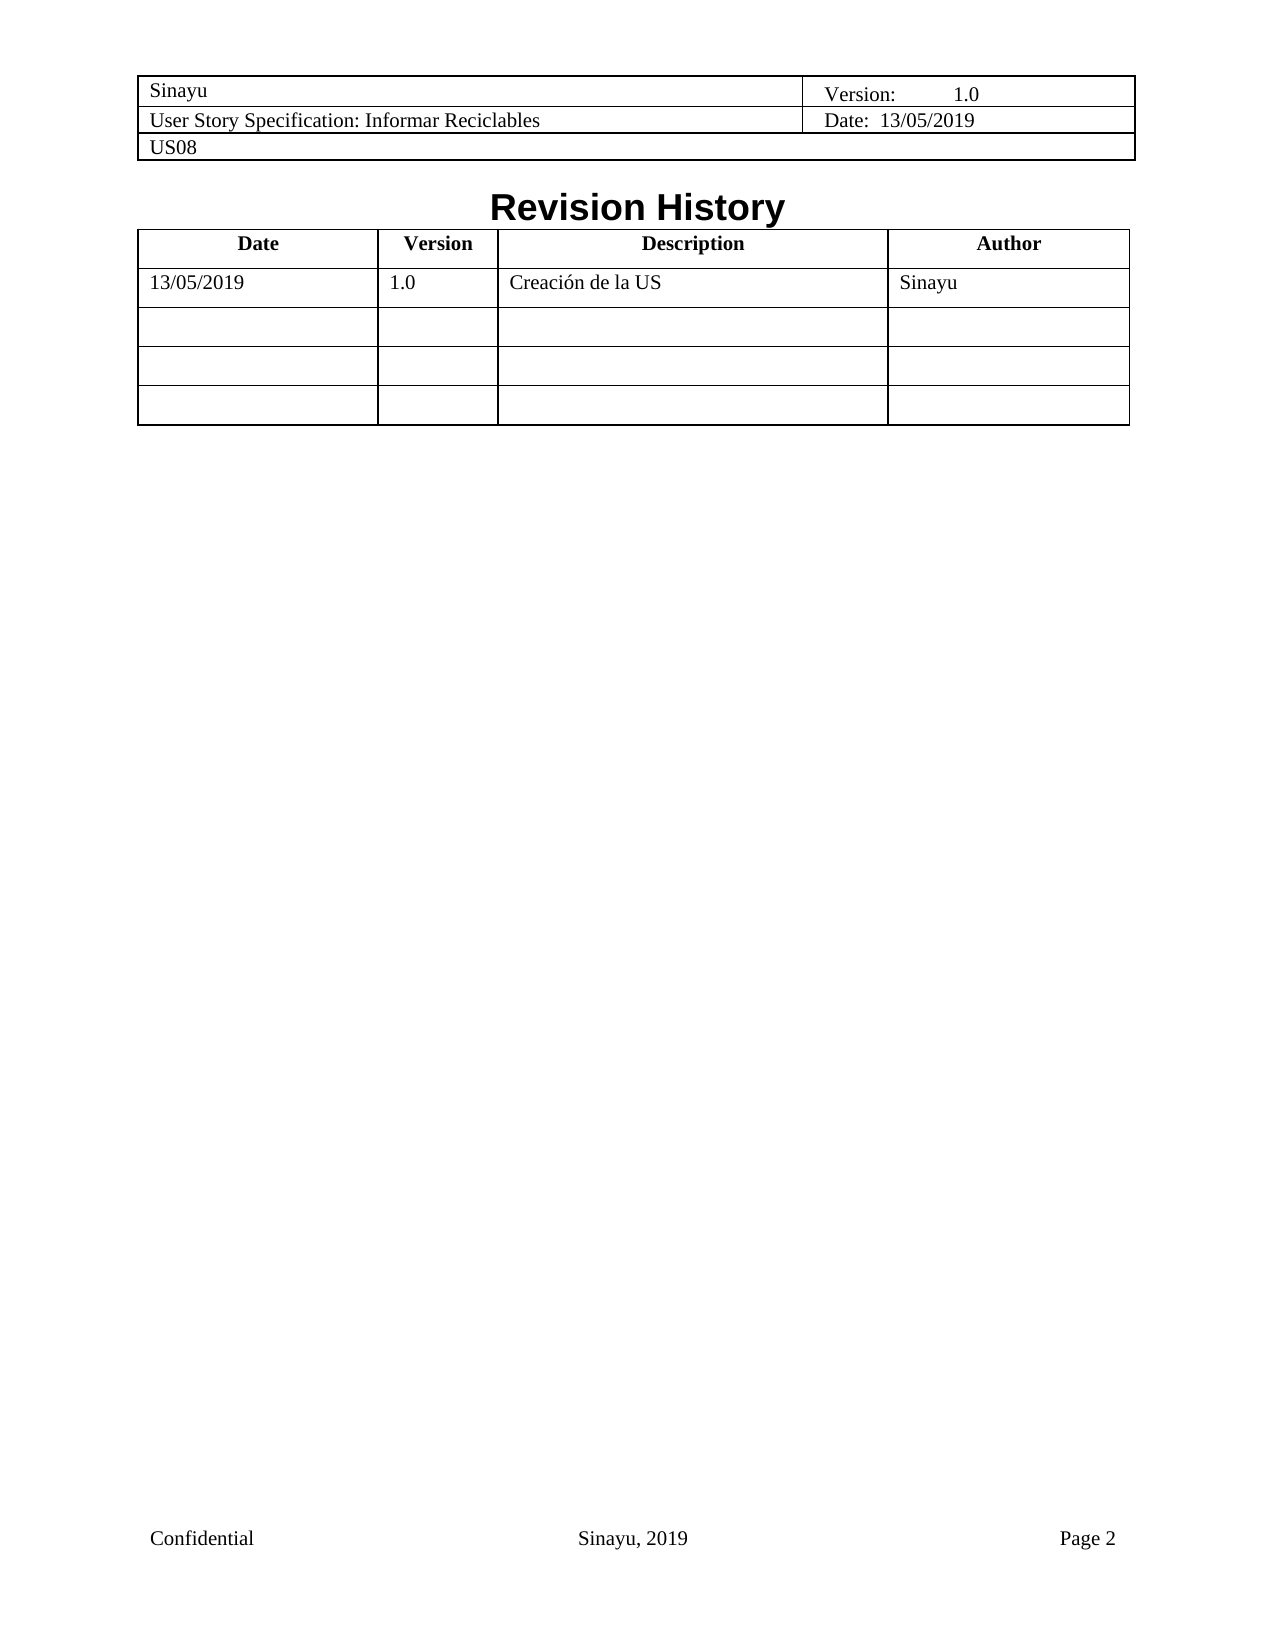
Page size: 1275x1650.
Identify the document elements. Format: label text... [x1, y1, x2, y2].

table_cell [889, 347, 1129, 385]
table_cell 13/05/2019 [139, 269, 377, 307]
table_cell [379, 386, 497, 424]
table_cell Creación de la US [499, 269, 887, 307]
table_cell [379, 347, 497, 385]
table_cell [139, 308, 377, 346]
table_header Date [139, 230, 377, 268]
table_header Description [499, 230, 887, 268]
table_header Version [379, 230, 497, 268]
table_cell [889, 386, 1129, 424]
table_cell 1.0 [379, 269, 497, 307]
table_cell [499, 386, 887, 424]
table_cell [889, 308, 1129, 346]
table_cell [379, 308, 497, 346]
table_cell [499, 347, 887, 385]
table_header Author [889, 230, 1129, 268]
subtitle Revision History [150, 185, 1125, 228]
table_cell [139, 386, 377, 424]
table_cell [139, 347, 377, 385]
table_cell [499, 308, 887, 346]
table_cell Sinayu [889, 269, 1129, 307]
